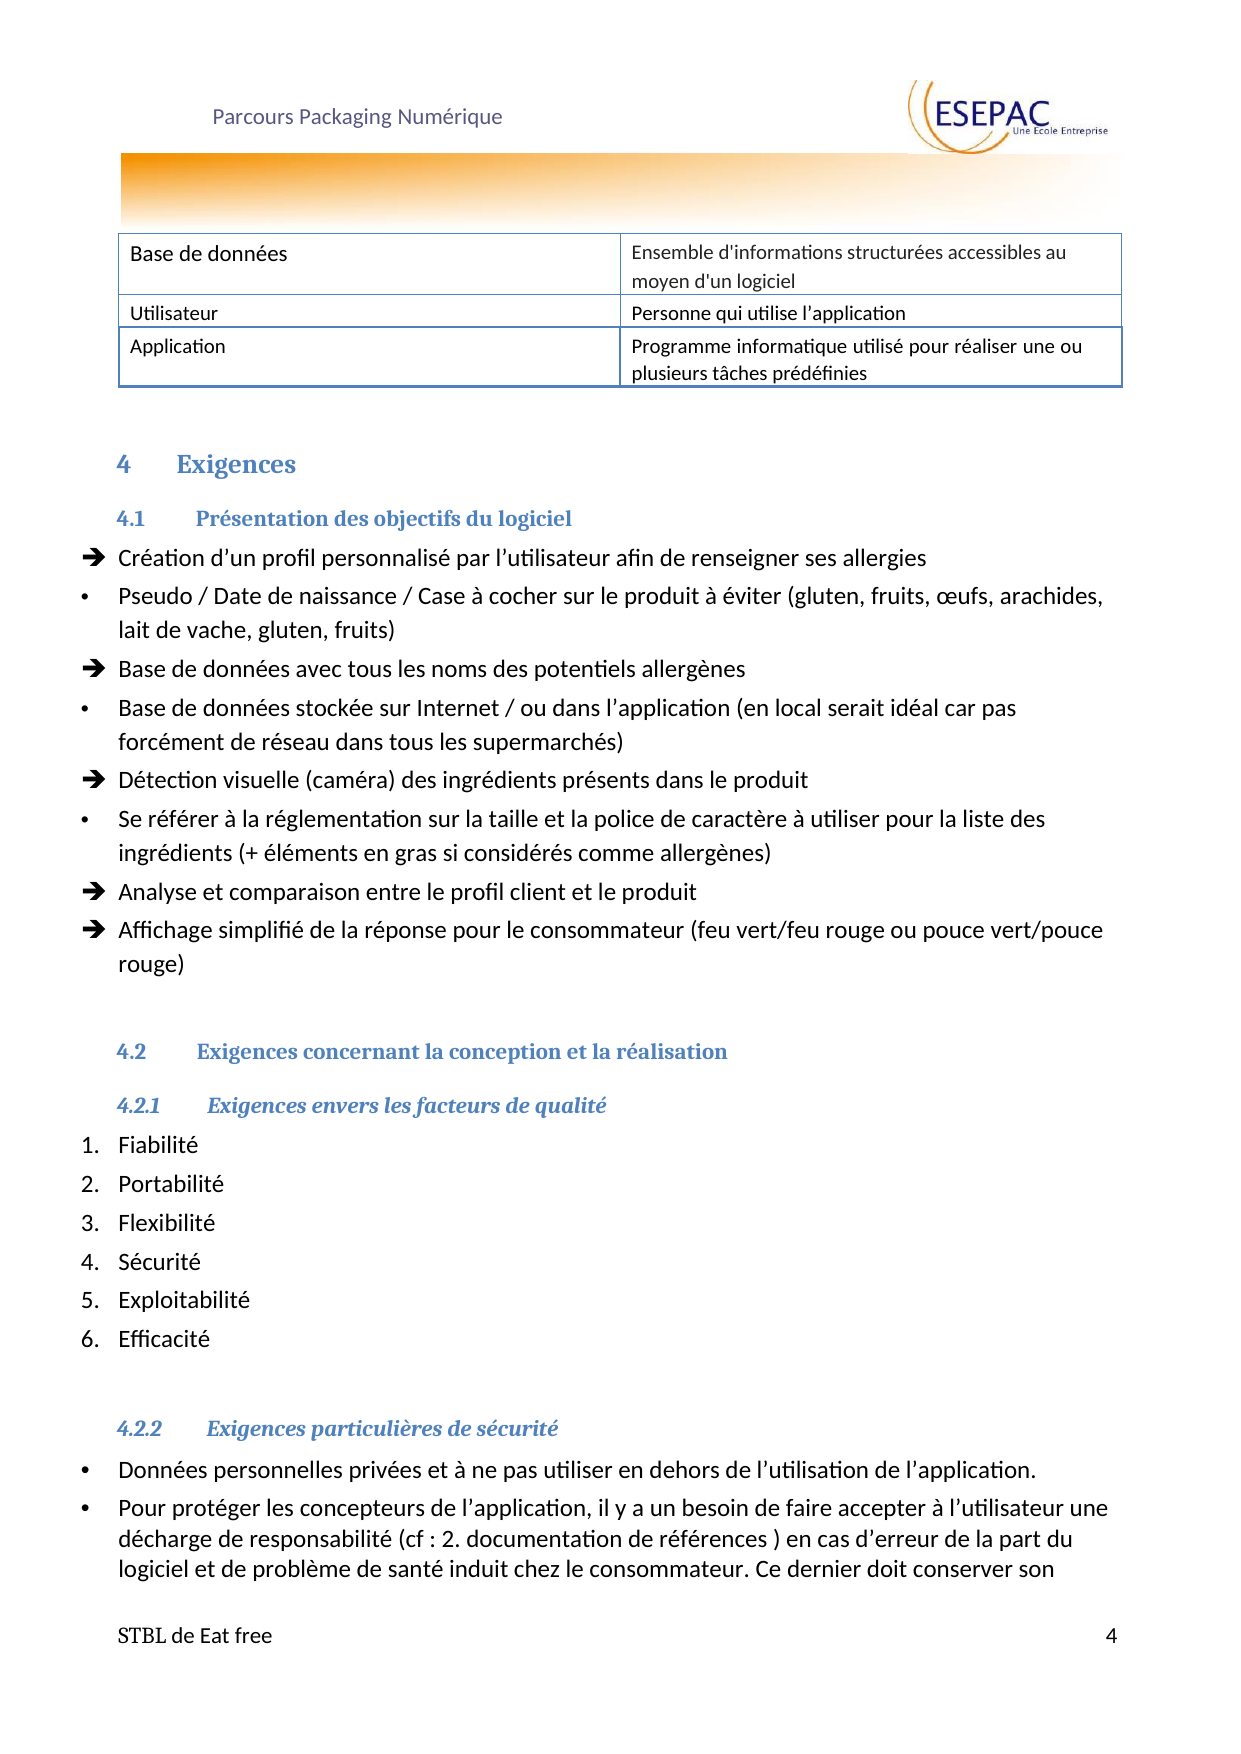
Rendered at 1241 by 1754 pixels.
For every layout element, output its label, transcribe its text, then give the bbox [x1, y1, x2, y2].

list Sécurité [81, 1246, 1122, 1276]
subtitle 4 Exigences [116, 448, 1122, 480]
list Fiabilité [81, 1129, 1122, 1160]
list Se référer à la réglementation sur la taille et la police de caractère à utiliser pour la liste des ingrédients (+ éléments en gras si considérés comme allergènes) [81, 803, 1122, 867]
subtitle 4.2 Exigences concernant la conception et la réalisation [116, 1038, 1122, 1065]
table_cell Application [120, 328, 619, 385]
subtitle 4.1 Présentation des objectifs du logiciel [116, 505, 1122, 532]
list Données personnelles privées et à ne pas utiliser en dehors de l’utilisation de l’application. [81, 1454, 1122, 1484]
list Affichage simplifié de la réponse pour le consommateur (feu vert/feu rouge ou pouce vert/pouce rouge) [81, 914, 1122, 979]
list Exploitabilité [81, 1284, 1122, 1315]
list Base de données avec tous les noms des potentiels allergènes [81, 653, 1122, 683]
list Création d’un profil personnalisé par l’utilisateur afin de renseigner ses allergies [81, 542, 1122, 572]
picture [121, 80, 1126, 230]
subtitle 4.2.1 Exigences envers les facteurs de qualité [116, 1092, 1122, 1119]
table_cell Base de données [119, 234, 620, 294]
list Efficacité [81, 1323, 1122, 1354]
list Analyse et comparaison entre le profil client et le produit [81, 876, 1122, 906]
list Détection visuelle (caméra) des ingrédients présents dans le produit [81, 764, 1122, 795]
table_cell Programme informatique utilisé pour réaliser une ou plusieurs tâches prédéfinies [621, 328, 1121, 385]
list Portabilité [81, 1168, 1122, 1199]
list Base de données stockée sur Internet / ou dans l’application (en local serait idéal car pas forcément de réseau dans tous les supermarchés) [81, 692, 1122, 756]
list Pour protéger les concepteurs de l’application, il y a un besoin de faire accepter à l’utilisateur une décharge de responsabilité (cf : 2. documentation de références ) en cas d’erreur de la part du logiciel et de problème de santé induit chez le consommateur. Ce dernier doit conserver son [81, 1492, 1122, 1584]
table_cell Utilisateur [119, 295, 620, 326]
table_cell Personne qui utilise l’application [621, 295, 1121, 326]
list Pseudo / Date de naissance / Case à cocher sur le produit à éviter (gluten, fruits, œufs, arachides, lait de vache, gluten, fruits) [81, 580, 1122, 645]
table_cell Ensemble d'informations structurées accessibles au moyen d'un logiciel [621, 234, 1121, 294]
subtitle 4.2.2 Exigences particulières de sécurité [116, 1415, 1122, 1442]
list Flexibilité [81, 1207, 1122, 1237]
